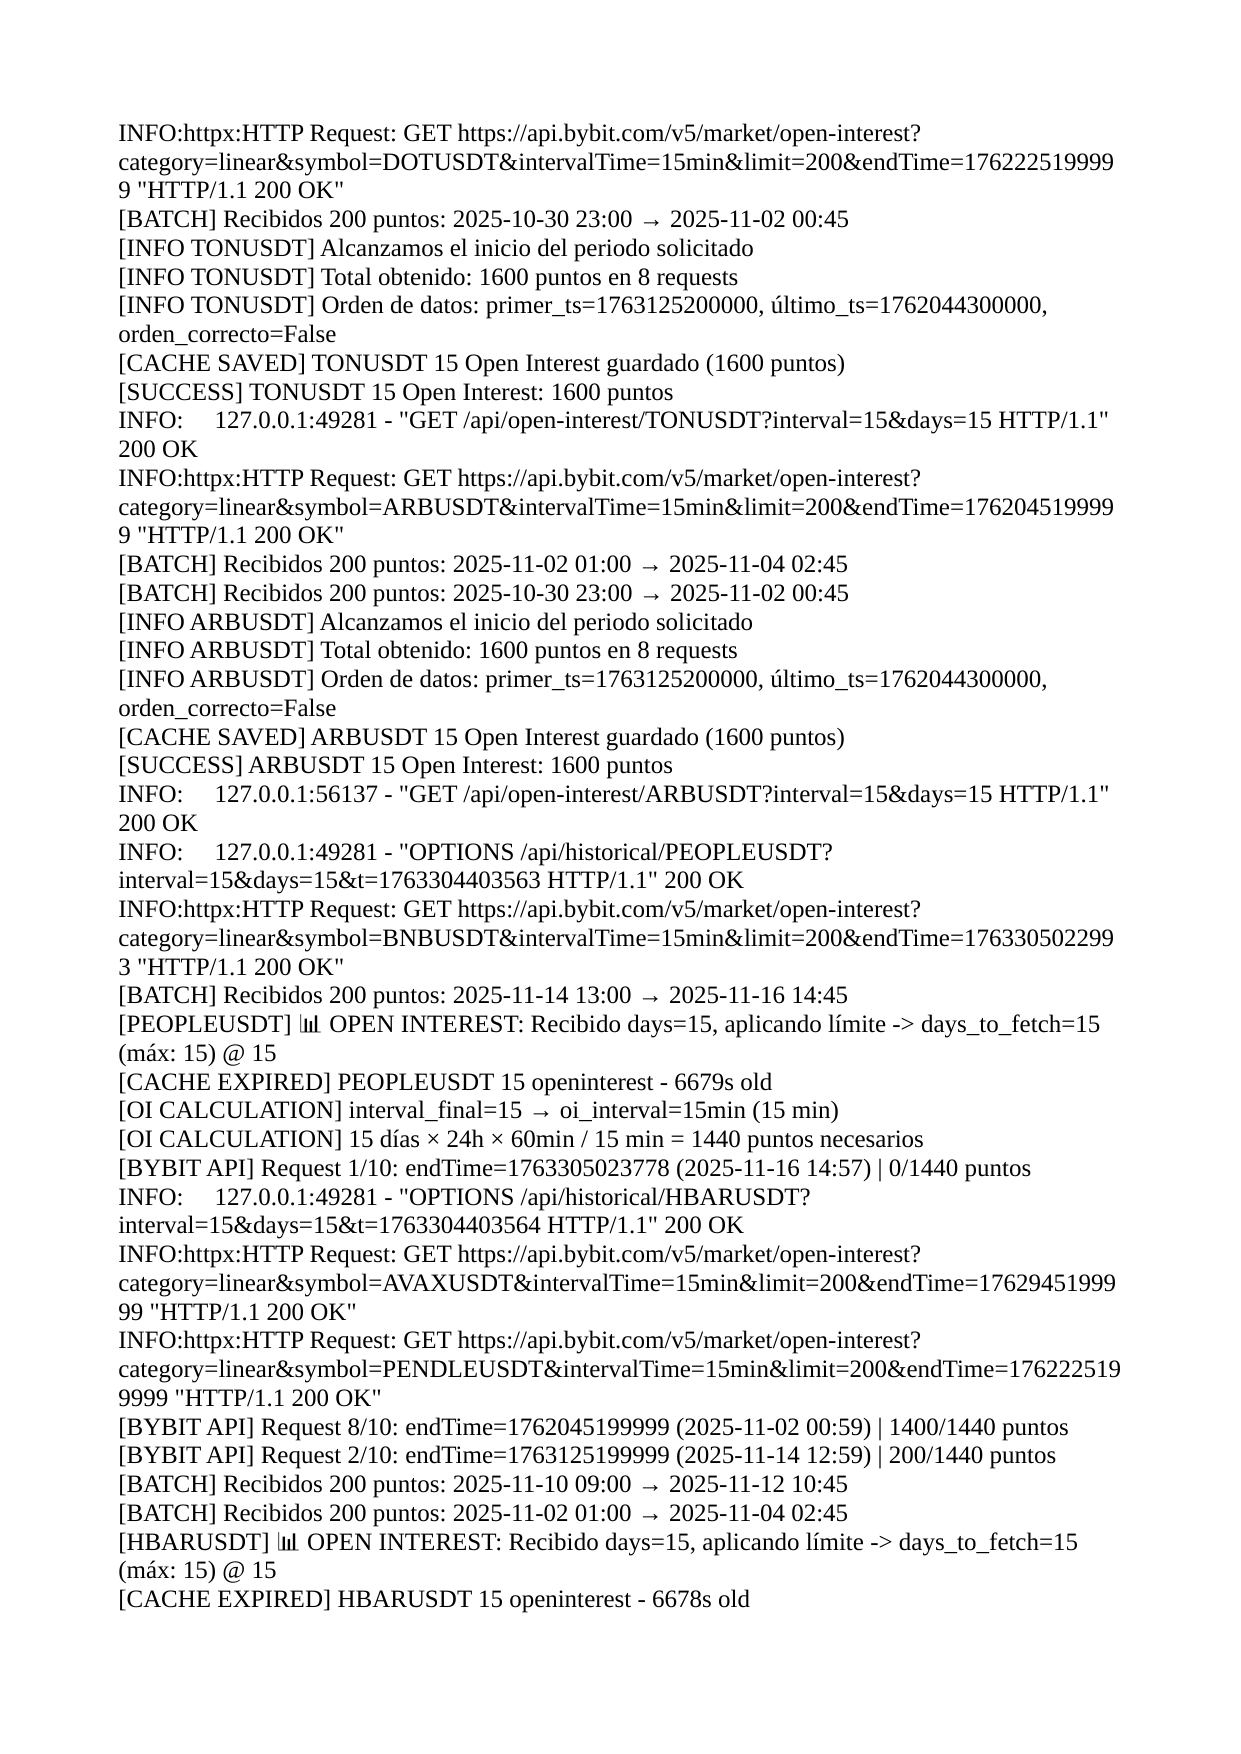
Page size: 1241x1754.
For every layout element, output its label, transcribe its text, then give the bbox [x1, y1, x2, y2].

text INFO:httpx:HTTP Request: GET https://api.bybit.com/v5/market/open-interest?category=linear&symbol=DOTUSDT&intervalTime=15min&limit=200&endTime=1762225199999 "HTTP/1.1 200 OK" [118, 118, 1122, 204]
text INFO: 127.0.0.1:56137 - "GET /api/open-interest/ARBUSDT?interval=15&days=15 HTTP/1.1" 200 OK [118, 779, 1122, 837]
text [BATCH] Recibidos 200 puntos: 2025-10-30 23:00 → 2025-11-02 00:45 [118, 578, 1122, 607]
text [OI CALCULATION] interval_final=15 → oi_interval=15min (15 min) [118, 1096, 1122, 1124]
text [BYBIT API] Request 2/10: endTime=1763125199999 (2025-11-14 12:59) | 200/1440 puntos [118, 1441, 1122, 1469]
text [BYBIT API] Request 8/10: endTime=1762045199999 (2025-11-02 00:59) | 1400/1440 puntos [118, 1412, 1122, 1441]
text [CACHE EXPIRED] PEOPLEUSDT 15 openinterest - 6679s old [118, 1067, 1122, 1096]
text INFO:httpx:HTTP Request: GET https://api.bybit.com/v5/market/open-interest?category=linear&symbol=BNBUSDT&intervalTime=15min&limit=200&endTime=1763305022993 "HTTP/1.1 200 OK" [118, 894, 1122, 981]
text [INFO TONUSDT] Alcanzamos el inicio del periodo solicitado [118, 233, 1122, 262]
text [BATCH] Recibidos 200 puntos: 2025-11-10 09:00 → 2025-11-12 10:45 [118, 1469, 1122, 1498]
text [BATCH] Recibidos 200 puntos: 2025-11-02 01:00 → 2025-11-04 02:45 [118, 1498, 1122, 1527]
text INFO:httpx:HTTP Request: GET https://api.bybit.com/v5/market/open-interest?category=linear&symbol=PENDLEUSDT&intervalTime=15min&limit=200&endTime=1762225199999 "HTTP/1.1 200 OK" [118, 1326, 1122, 1412]
text [SUCCESS] ARBUSDT 15 Open Interest: 1600 puntos [118, 751, 1122, 779]
text [CACHE SAVED] TONUSDT 15 Open Interest guardado (1600 puntos) [118, 348, 1122, 377]
text [BYBIT API] Request 1/10: endTime=1763305023778 (2025-11-16 14:57) | 0/1440 puntos [118, 1153, 1122, 1182]
text [CACHE EXPIRED] HBARUSDT 15 openinterest - 6678s old [118, 1584, 1122, 1613]
text [BATCH] Recibidos 200 puntos: 2025-11-14 13:00 → 2025-11-16 14:45 [118, 981, 1122, 1009]
text INFO: 127.0.0.1:49281 - "OPTIONS /api/historical/PEOPLEUSDT?interval=15&days=15&t=1763304403563 HTTP/1.1" 200 OK [118, 837, 1122, 894]
text [BATCH] Recibidos 200 puntos: 2025-10-30 23:00 → 2025-11-02 00:45 [118, 204, 1122, 233]
text INFO: 127.0.0.1:49281 - "OPTIONS /api/historical/HBARUSDT?interval=15&days=15&t=1763304403564 HTTP/1.1" 200 OK [118, 1182, 1122, 1239]
text [HBARUSDT] 📊 OPEN INTEREST: Recibido days=15, aplicando límite -> days_to_fetch=15 (máx: 15) @ 15 [118, 1527, 1122, 1584]
text [INFO ARBUSDT] Total obtenido: 1600 puntos en 8 requests [118, 636, 1122, 664]
text INFO:httpx:HTTP Request: GET https://api.bybit.com/v5/market/open-interest?category=linear&symbol=ARBUSDT&intervalTime=15min&limit=200&endTime=1762045199999 "HTTP/1.1 200 OK" [118, 463, 1122, 549]
text [INFO ARBUSDT] Alcanzamos el inicio del periodo solicitado [118, 607, 1122, 636]
text INFO: 127.0.0.1:49281 - "GET /api/open-interest/TONUSDT?interval=15&days=15 HTTP/1.1" 200 OK [118, 406, 1122, 463]
text [PEOPLEUSDT] 📊 OPEN INTEREST: Recibido days=15, aplicando límite -> days_to_fetch=15 (máx: 15) @ 15 [118, 1009, 1122, 1067]
text [CACHE SAVED] ARBUSDT 15 Open Interest guardado (1600 puntos) [118, 722, 1122, 751]
text [INFO TONUSDT] Total obtenido: 1600 puntos en 8 requests [118, 262, 1122, 291]
text [INFO ARBUSDT] Orden de datos: primer_ts=1763125200000, último_ts=1762044300000, orden_correcto=False [118, 664, 1122, 722]
text [BATCH] Recibidos 200 puntos: 2025-11-02 01:00 → 2025-11-04 02:45 [118, 549, 1122, 578]
text [INFO TONUSDT] Orden de datos: primer_ts=1763125200000, último_ts=1762044300000, orden_correcto=False [118, 291, 1122, 348]
text INFO:httpx:HTTP Request: GET https://api.bybit.com/v5/market/open-interest?category=linear&symbol=AVAXUSDT&intervalTime=15min&limit=200&endTime=1762945199999 "HTTP/1.1 200 OK" [118, 1239, 1122, 1326]
text [SUCCESS] TONUSDT 15 Open Interest: 1600 puntos [118, 377, 1122, 406]
text [OI CALCULATION] 15 días × 24h × 60min / 15 min = 1440 puntos necesarios [118, 1124, 1122, 1153]
